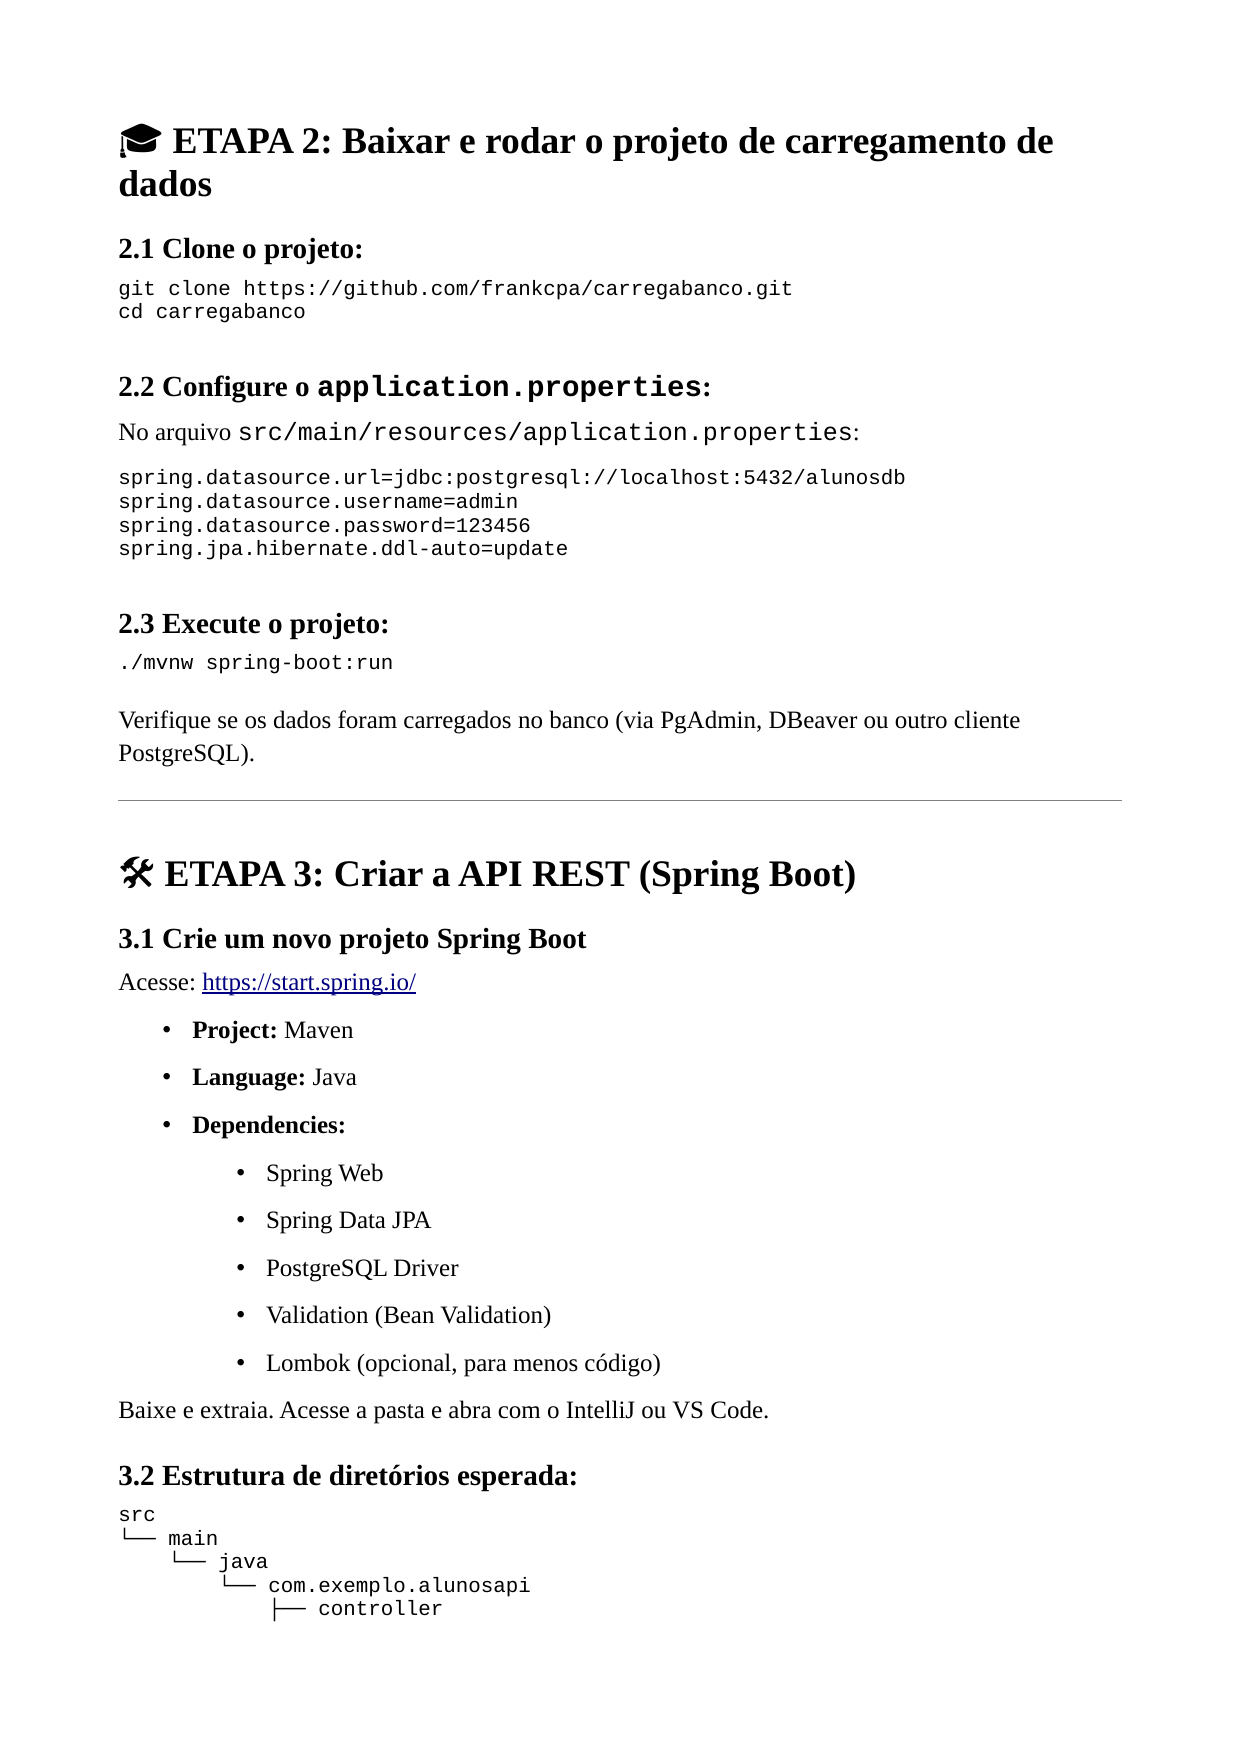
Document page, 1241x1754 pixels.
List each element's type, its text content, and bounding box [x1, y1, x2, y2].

text ./mvnw spring-boot:run [118, 652, 1122, 676]
list Validation (Bean Validation) [236, 1300, 1122, 1329]
list Spring Data JPA [236, 1205, 1122, 1234]
text git clone https://github.com/frankcpa/carregabanco.git [118, 277, 1122, 301]
subtitle 2.2 Configure o application.properties: [118, 369, 1122, 405]
text └── com.exemplo.alunosapi [118, 1575, 1122, 1598]
subtitle 🎓 ETAPA 2: Baixar e rodar o projeto de carregamento de dados [118, 118, 1122, 204]
list Spring Web [236, 1158, 1122, 1186]
text Verifique se os dados foram carregados no banco (via PgAdmin, DBeaver ou outro cliente PostgreSQL). [118, 705, 1122, 767]
text No arquivo src/main/resources/application.properties: [118, 417, 1122, 448]
text Baixe e extraia. Acesse a pasta e abra com o IntelliJ ou VS Code. [118, 1396, 1122, 1424]
text spring.jpa.hibernate.ddl-auto=update [118, 538, 1122, 562]
subtitle 2.1 Clone o projeto: [118, 231, 1122, 265]
text spring.datasource.password=123456 [118, 515, 1122, 538]
text Acesse: https://start.spring.io/ [118, 967, 1122, 996]
subtitle 2.3 Execute o projeto: [118, 606, 1122, 639]
list Project: Maven [162, 1015, 1122, 1043]
text └── java [118, 1551, 1122, 1575]
text spring.datasource.url=jdbc:postgresql://localhost:5432/alunosdb [118, 467, 1122, 491]
list Language: Java [162, 1062, 1122, 1091]
text ├── controller [118, 1598, 1122, 1622]
subtitle 3.1 Crie um novo projeto Spring Boot [118, 921, 1122, 955]
text spring.datasource.username=admin [118, 491, 1122, 515]
text └── main [118, 1527, 1122, 1551]
list Dependencies: [162, 1110, 1122, 1139]
subtitle 🛠️ ETAPA 3: Criar a API REST (Spring Boot) [118, 851, 1122, 894]
text cd carregabanco [118, 301, 1122, 325]
list Lombok (opcional, para menos código) [236, 1348, 1122, 1377]
text src [118, 1504, 1122, 1527]
list PostgreSQL Driver [236, 1253, 1122, 1282]
subtitle 3.2 Estrutura de diretórios esperada: [118, 1458, 1122, 1491]
